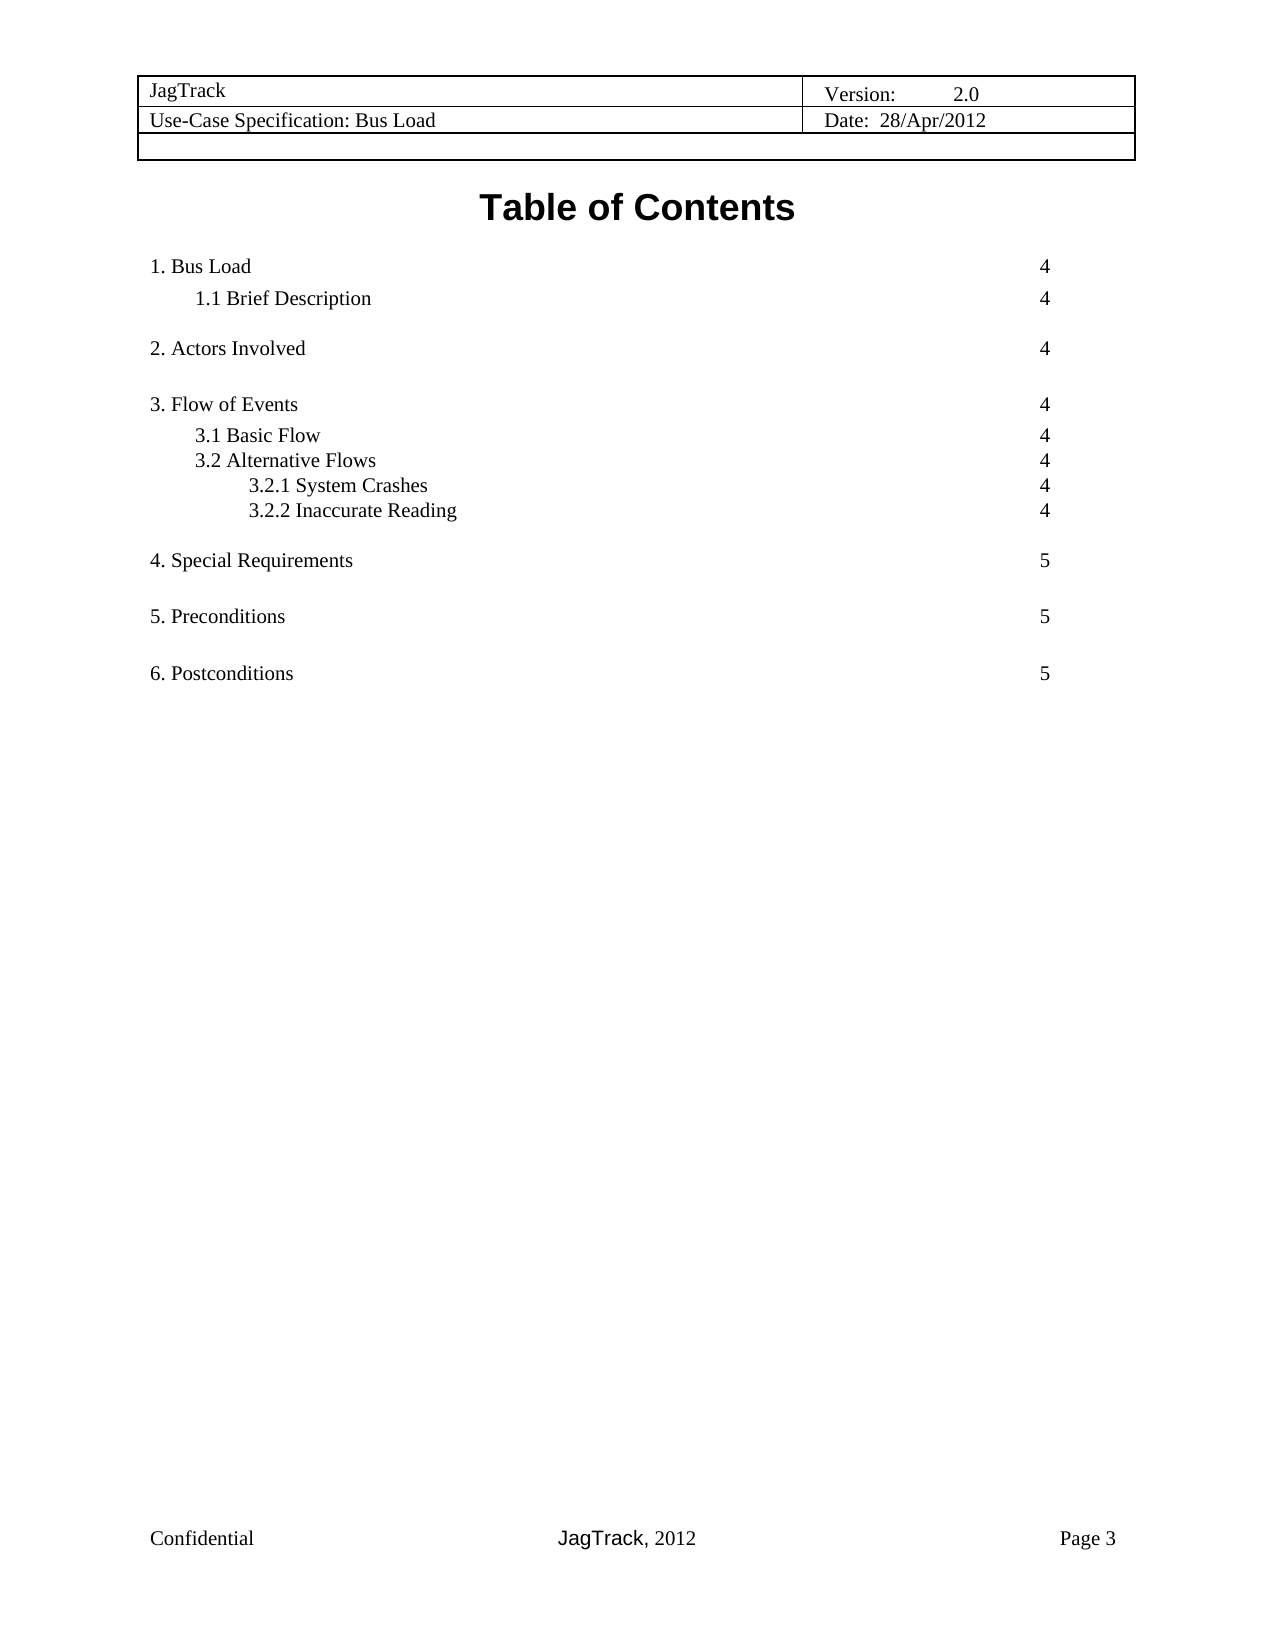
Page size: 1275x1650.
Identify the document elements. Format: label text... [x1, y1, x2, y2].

subtitle Table of Contents [150, 185, 1125, 228]
text 6. Postconditions 5 [150, 660, 1050, 685]
text 3.2.1 System Crashes 4 [248, 472, 1050, 497]
text 1.1 Brief Description 4 [195, 285, 1050, 310]
text 3.1 Basic Flow 4 [195, 422, 1050, 447]
text 2. Actors Involved 4 [150, 335, 1050, 360]
text 4. Special Requirements 5 [150, 547, 1050, 572]
text 3.2.2 Inaccurate Reading 4 [248, 497, 1050, 522]
text 3.2 Alternative Flows 4 [195, 447, 1050, 472]
text 5. Preconditions 5 [150, 603, 1050, 628]
text 1. Bus Load 4 [150, 253, 1050, 278]
text 3. Flow of Events 4 [150, 391, 1050, 416]
